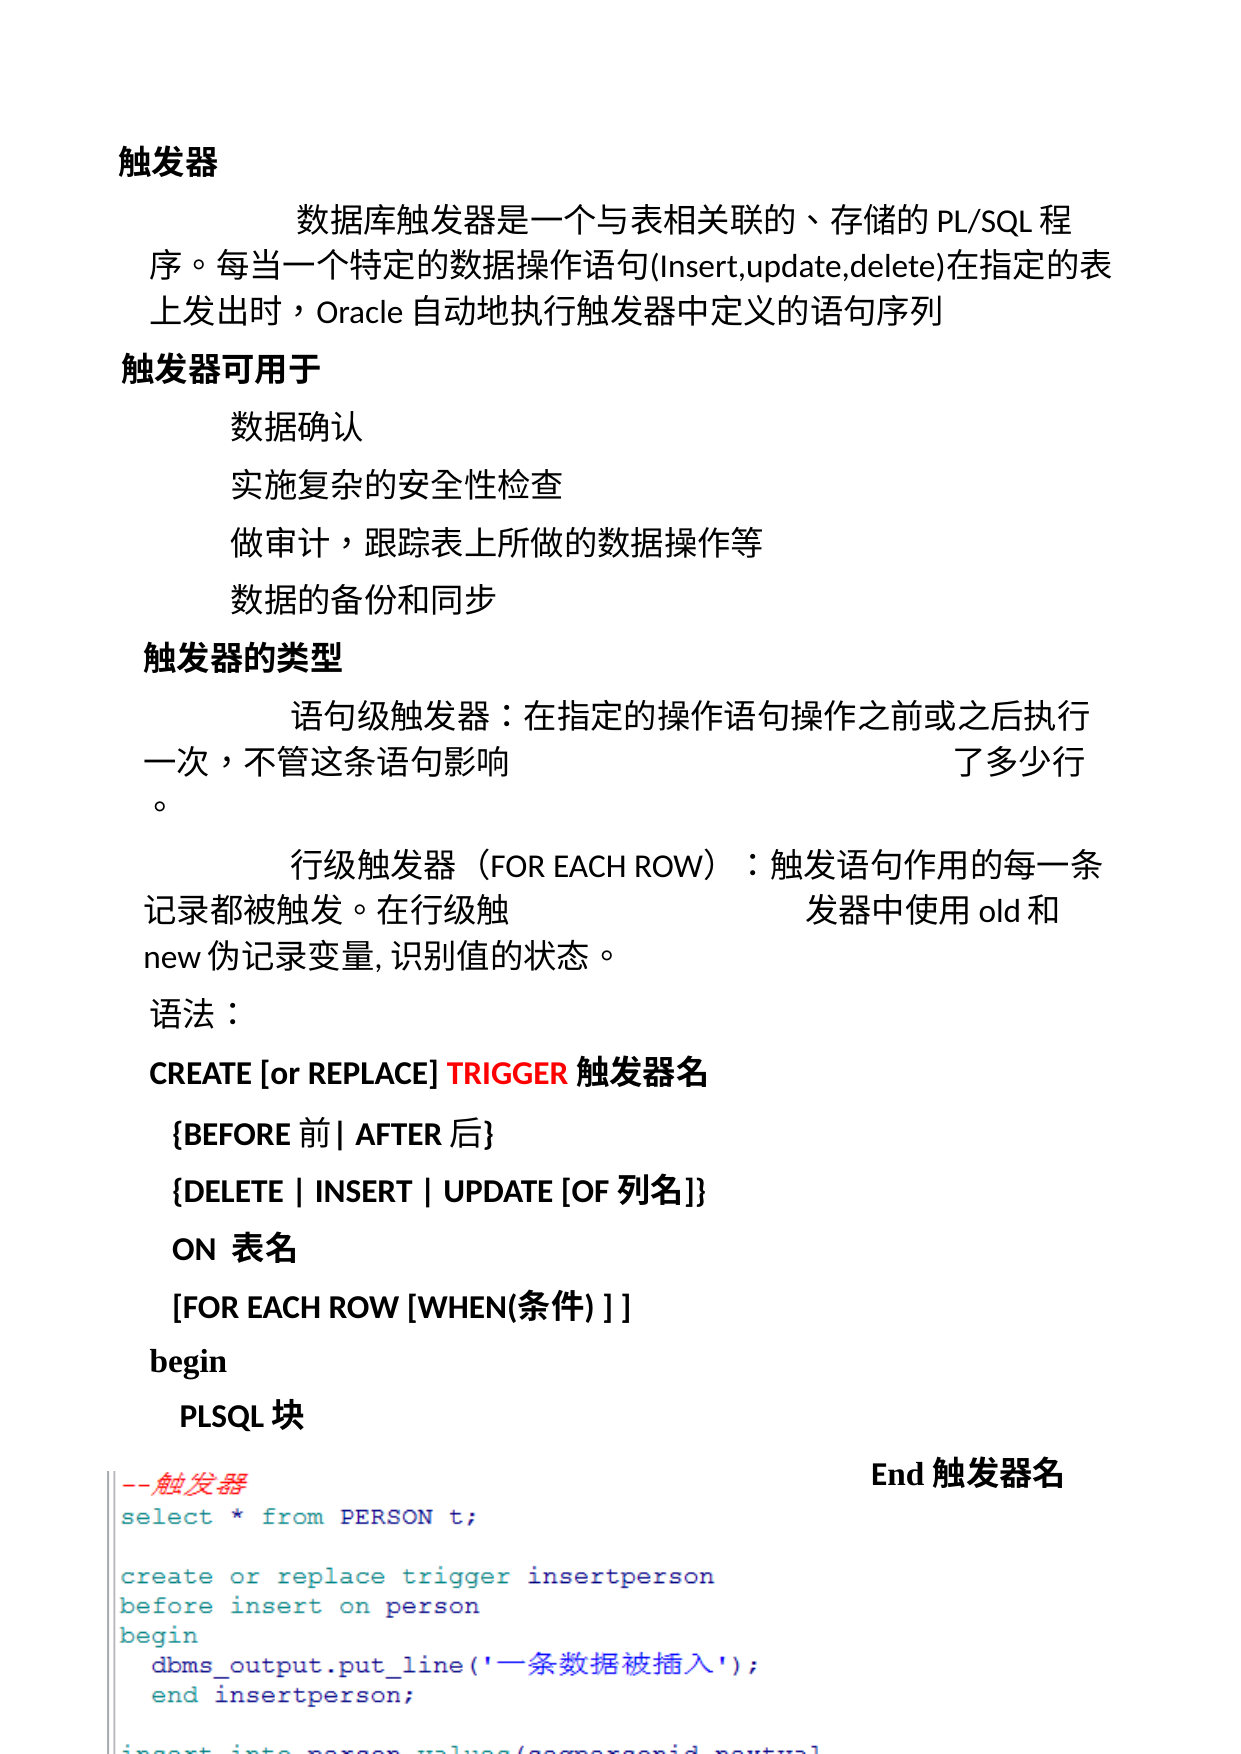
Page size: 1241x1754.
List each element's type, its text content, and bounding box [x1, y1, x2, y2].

text 语句级触发器：在指定的操作语句操作之前或之后执行一次，不管这条语句影响 了多少行 。 [143, 693, 1122, 829]
text {BEFORE 前| AFTER后} [149, 1106, 1122, 1155]
text 数据库触发器是一个与表相关联的、存储的PL/SQL程序。每当一个特定的数据操作语句(Insert,update,delete)在指定的表上发出时，Oracle自动地执行触发器中定义的语句序列 [149, 197, 1122, 333]
subtitle 触发器 [118, 139, 1122, 184]
text [FOR EACH ROW [WHEN(条件) ] ] [149, 1283, 1122, 1328]
text {DELETE | INSERT | UPDATE [OF 列名]} [149, 1167, 1122, 1213]
text End 触发器名 [149, 1450, 1122, 1495]
text 语法： [149, 991, 1122, 1036]
text 数据的备份和同步 [231, 577, 1122, 623]
text 触发器的类型 [143, 635, 1122, 681]
picture [106, 1471, 840, 1754]
text PLSQL 块 [149, 1392, 1122, 1437]
text begin [149, 1341, 1122, 1379]
text ON 表名 [149, 1225, 1122, 1271]
text CREATE [or REPLACE] TRIGGER 触发器名 [149, 1048, 1122, 1094]
text 做审计，跟踪表上所做的数据操作等 [231, 519, 1122, 565]
text 触发器可用于 [121, 346, 1122, 391]
text 行级触发器（FOR EACH ROW）：触发语句作用的每一条记录都被触发。在行级触 发器中使用old和new伪记录变量, 识别值的状态。 [143, 842, 1122, 978]
text 数据确认 [231, 403, 1122, 449]
text 实施复杂的安全性检查 [231, 461, 1122, 507]
